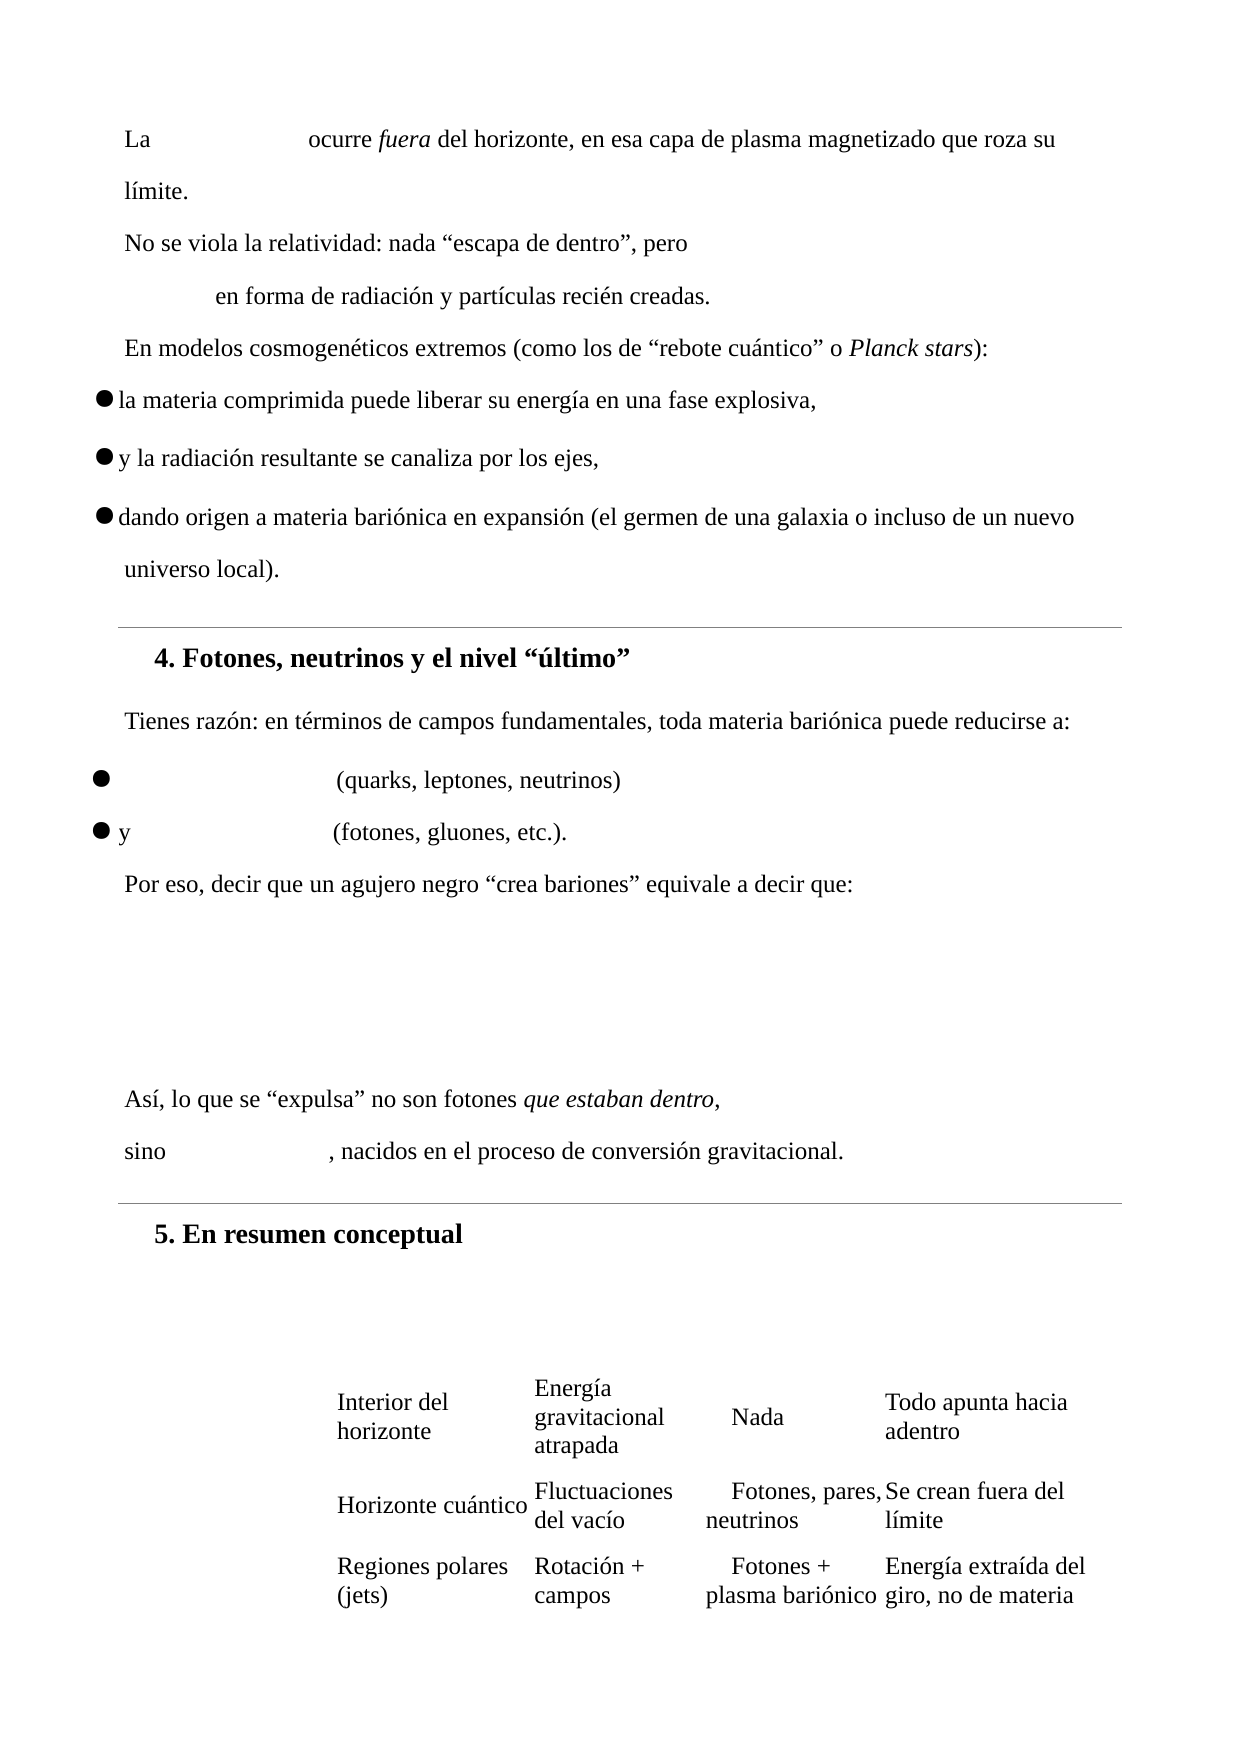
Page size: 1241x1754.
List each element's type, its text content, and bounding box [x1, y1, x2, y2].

table_cell ✅ Fotones, pares, neutrinos [706, 1476, 885, 1549]
text Tienes razón: en términos de campos fundamentales, toda materia bariónica puede reducirse a: [119, 700, 1122, 738]
text Está convirtiendo energía gravitacional (curvatura del espacio-tiempo) en excitaciones reales de esos campos: fotones y neutrinos principalmente, que luego se combinan o se congelan en estados bariónicos estables. [119, 921, 1122, 1064]
subtitle 🧩 5. En resumen conceptual [119, 1211, 1122, 1256]
list dando origen a materia bariónica en expansión (el germen de una galaxia o incluso de un nuevo universo local). [119, 496, 1122, 589]
text Por eso, decir que un agujero negro “crea bariones” equivale a decir que: [119, 863, 1122, 901]
text Así, lo que se “expulsa” no son fotones que estaban dentro, sino fotones nuevos, nacidos en el proceso de conversión gravitacional. [119, 1078, 1122, 1171]
list la materia comprimida puede liberar su energía en una fase explosiva, [119, 379, 1122, 417]
subtitle 🔬 4. Fotones, neutrinos y el nivel “último” [119, 636, 1122, 677]
table_cell Rotación + campos [534, 1551, 706, 1624]
table_cell ✅ Fotones + plasma bariónico [706, 1551, 885, 1624]
table_cell Energía gravitacional atrapada [534, 1373, 706, 1475]
text La emisión polar ocurre fuera del horizonte, en esa capa de plasma magnetizado que roza su límite. No se viola la relatividad: nada “escapa de dentro”, pero sí se libera energía gravitacional al exterior en forma de radiación y partículas recién creadas. [119, 119, 1122, 312]
table_cell ❌ Nada [706, 1373, 885, 1475]
list y campos bosónicos (fotones, gluones, etc.). [119, 811, 1122, 849]
table_cell Regiones polares (jets) [337, 1551, 534, 1624]
table_cell Fluctuaciones del vacío [534, 1476, 706, 1549]
table_header ¿Por qué no viola “nada escapa”? [885, 1282, 1122, 1371]
table_header ¿Qué puede salir? [706, 1282, 885, 1371]
table_cell Interior del horizonte [337, 1373, 534, 1475]
table_header ¿De dónde viene la energía? [534, 1282, 706, 1371]
table_cell Se crean fuera del límite [885, 1476, 1122, 1549]
table_cell Todo apunta hacia adentro [885, 1373, 1122, 1475]
text En modelos cosmogenéticos extremos (como los de “rebote cuántico” o Planck stars): [119, 327, 1122, 365]
table_cell Energía extraída del giro, no de materia [885, 1551, 1122, 1624]
table_header Región o proceso [337, 1282, 534, 1371]
table_cell Horizonte cuántico [337, 1476, 534, 1549]
list campos fermiónicos (quarks, leptones, neutrinos) [119, 759, 1122, 796]
list y la radiación resultante se canaliza por los ejes, [119, 437, 1122, 475]
